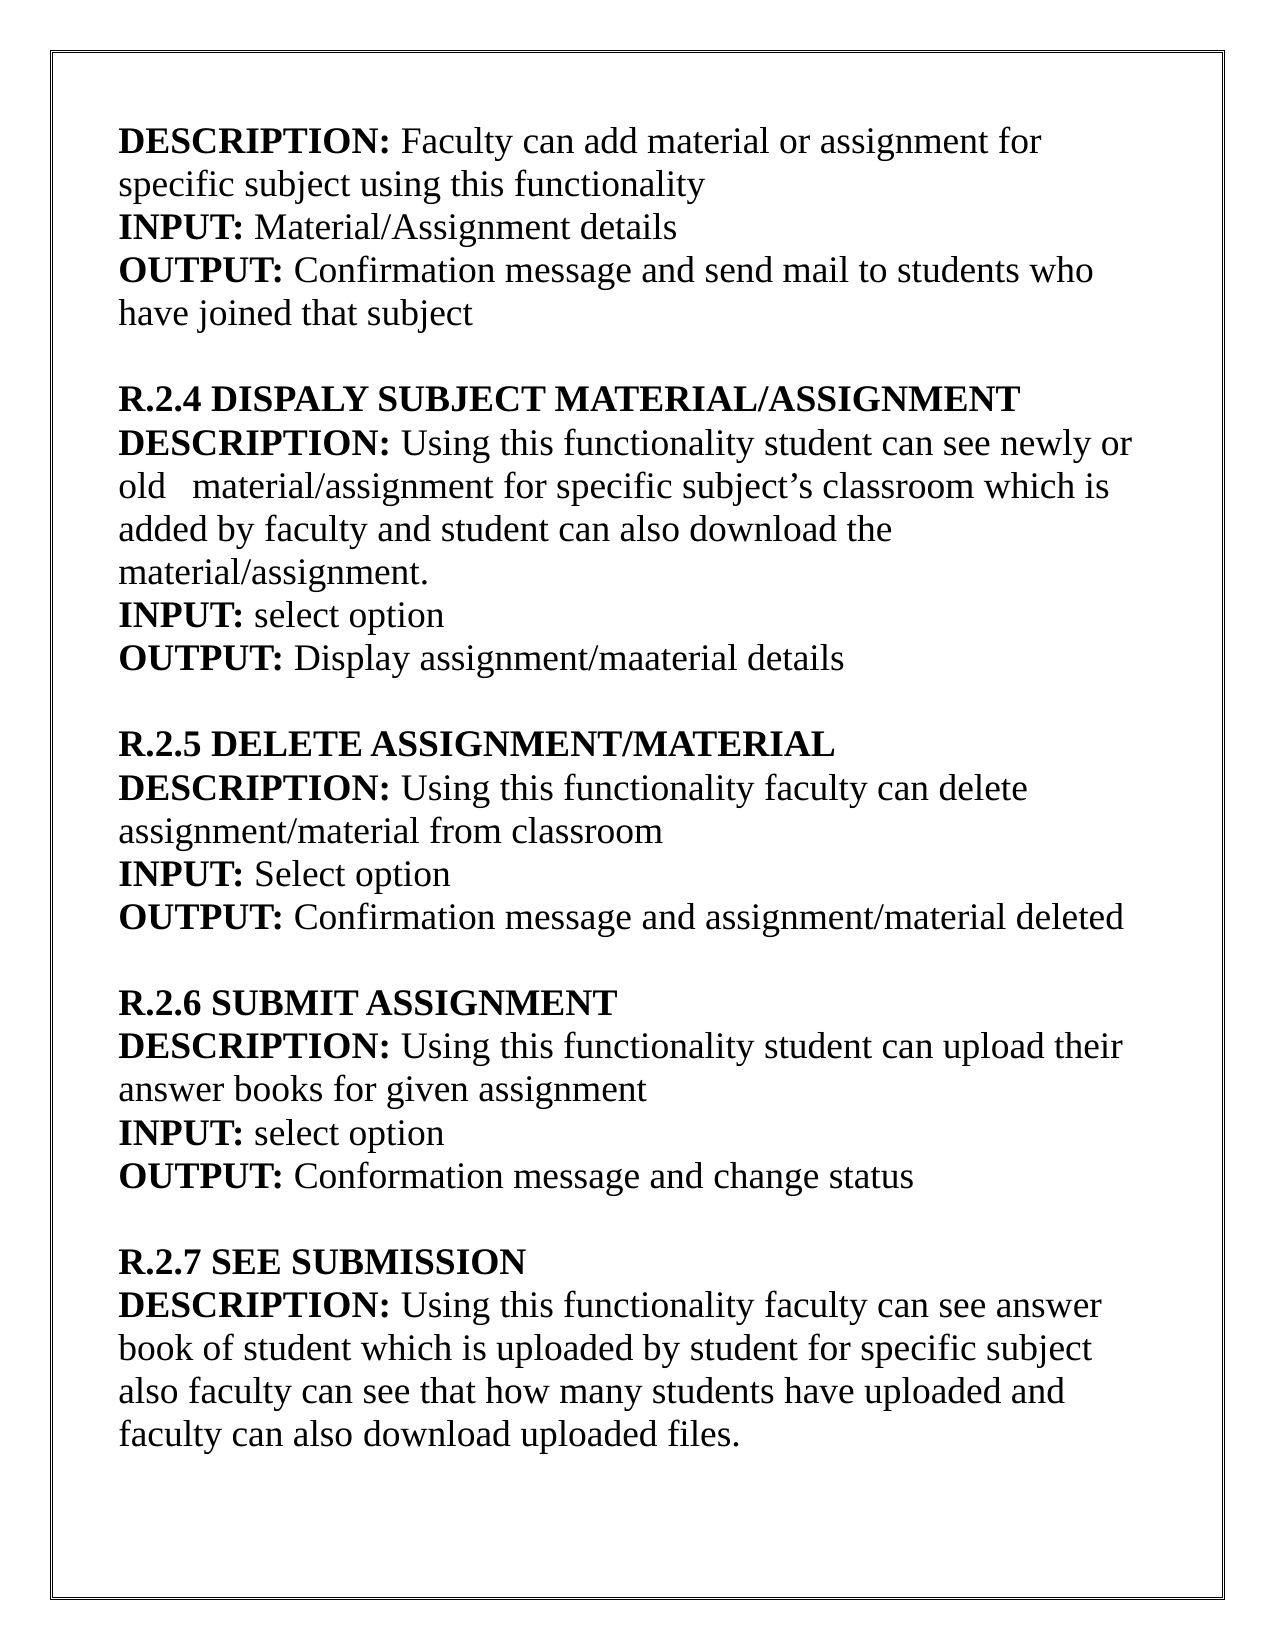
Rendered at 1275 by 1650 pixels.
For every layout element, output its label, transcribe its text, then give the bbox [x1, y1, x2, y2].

text OUTPUT: Conformation message and change status [118, 1153, 1157, 1196]
text DESCRIPTION: Using this functionality faculty can delete assignment/material from classroom [118, 765, 1157, 851]
text DESCRIPTION: Faculty can add material or assignment for specific subject using this functionality [118, 118, 1157, 204]
text R.2.4 DISPALY SUBJECT MATERIAL/ASSIGNMENT [118, 377, 1157, 420]
text OUTPUT: Confirmation message and assignment/material deleted [118, 894, 1157, 937]
text DESCRIPTION: Using this functionality student can see newly or old material/assignment for specific subject’s classroom which is added by faculty and student can also download the material/assignment. [118, 420, 1157, 592]
text R.2.6 SUBMIT ASSIGNMENT [118, 981, 1157, 1024]
text INPUT: select option [118, 1110, 1157, 1153]
text INPUT: Material/Assignment details [118, 204, 1157, 247]
text OUTPUT: Confirmation message and send mail to students who have joined that subject [118, 247, 1157, 334]
text INPUT: select option [118, 592, 1157, 636]
text DESCRIPTION: Using this functionality faculty can see answer book of student which is uploaded by student for specific subject also faculty can see that how many students have uploaded and faculty can also download uploaded files. [118, 1282, 1157, 1455]
text R.2.7 SEE SUBMISSION [118, 1239, 1157, 1282]
text OUTPUT: Display assignment/maaterial details [118, 636, 1157, 679]
text R.2.5 DELETE ASSIGNMENT/MATERIAL [118, 722, 1157, 765]
text INPUT: Select option [118, 851, 1157, 894]
text DESCRIPTION: Using this functionality student can upload their answer books for given assignment [118, 1024, 1157, 1110]
